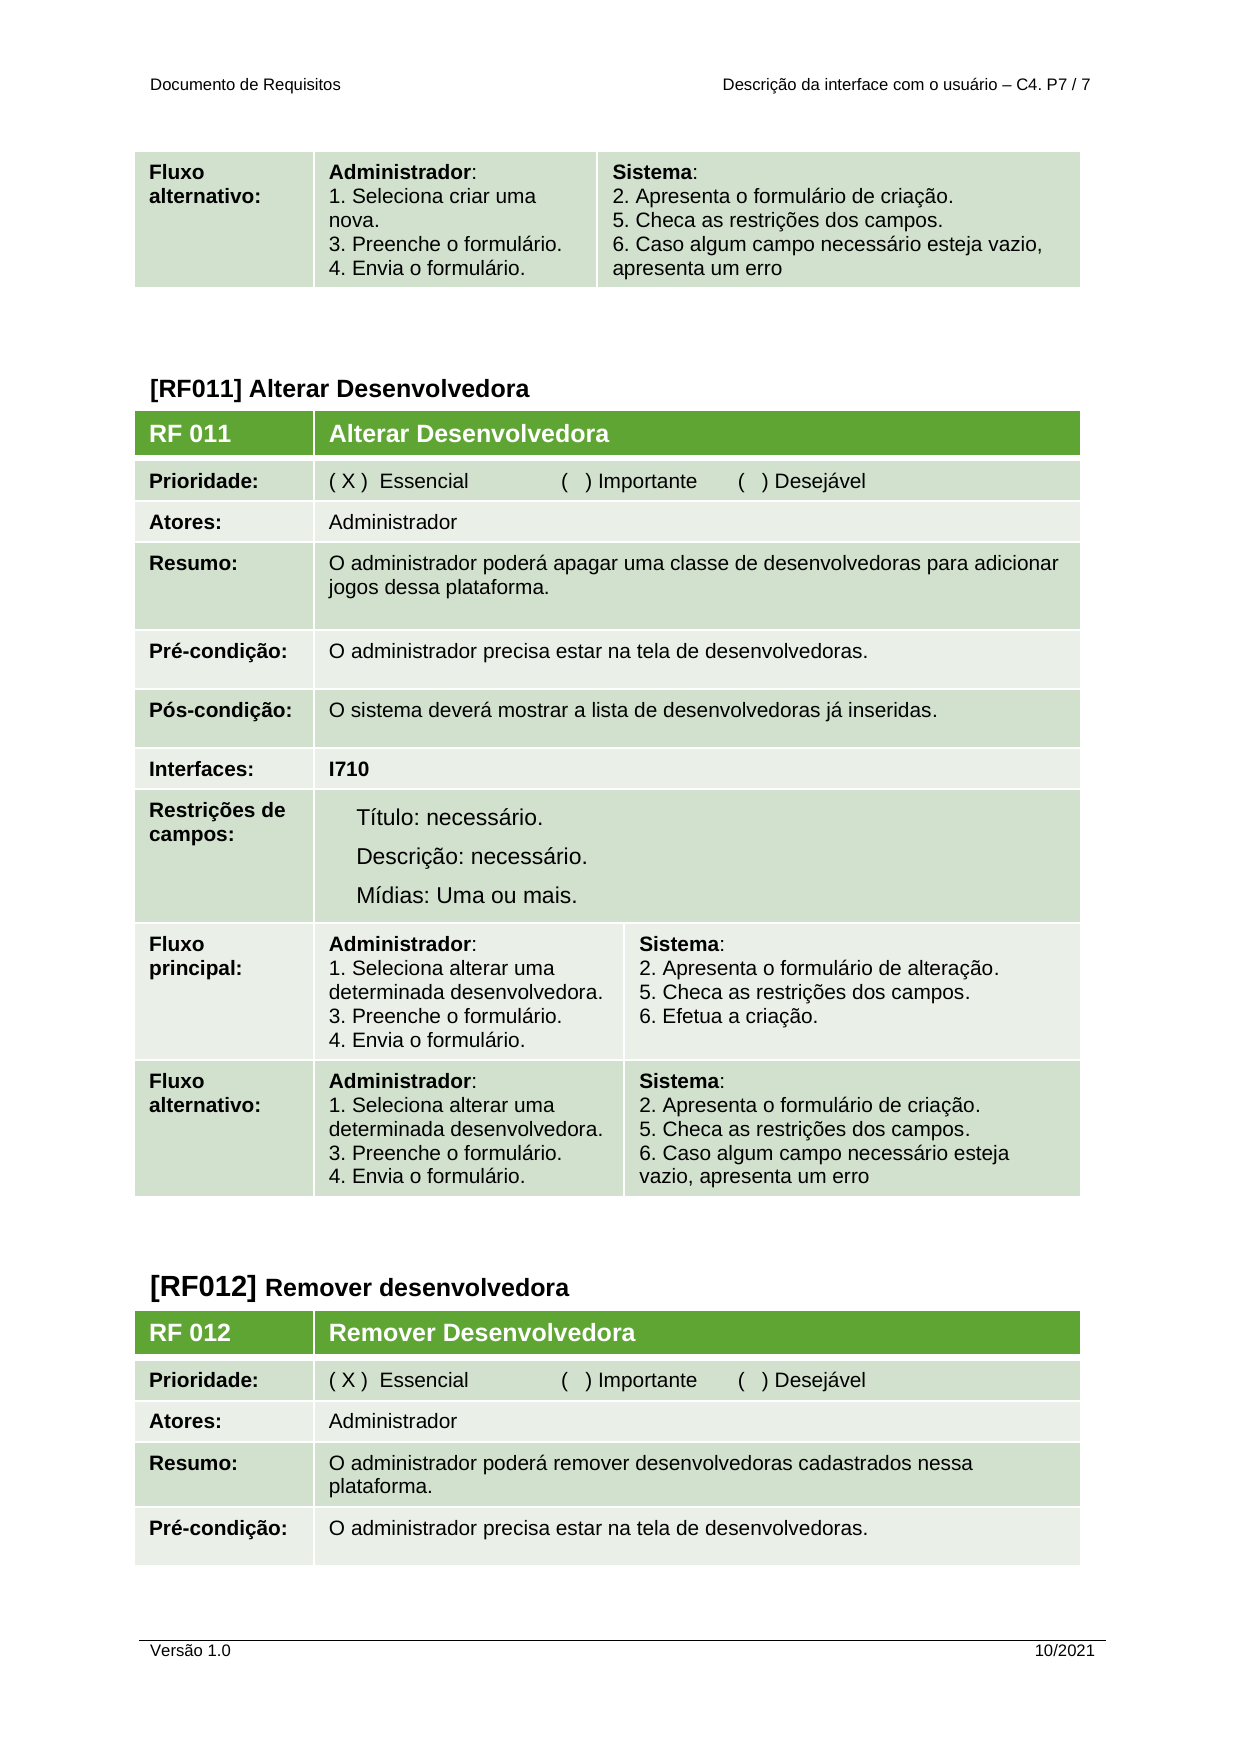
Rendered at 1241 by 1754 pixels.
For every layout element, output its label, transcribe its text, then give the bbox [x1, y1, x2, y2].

table_cell Pré-condição: [135, 1508, 313, 1565]
table_cell ( X ) Essencial ( ) Importante ( ) Desejável [315, 1361, 1080, 1400]
subtitle [RF011] Alterar Desenvolvedora [150, 374, 1090, 403]
table_cell O sistema deverá mostrar a lista de desenvolvedoras já inseridas. [315, 690, 1080, 747]
table_cell Atores: [135, 502, 313, 541]
table_cell Interfaces: [135, 749, 313, 788]
table_cell Administrador [315, 1402, 1080, 1441]
table_cell Administrador [315, 502, 1080, 541]
table_cell Pré-condição: [135, 631, 313, 688]
table_header Alterar Desenvolvedora [315, 411, 1080, 455]
table_cell Resumo: [135, 1443, 313, 1506]
table_cell Sistema: 2. Apresenta o formulário de alteração. 5. Checa as restrições dos campos. 6. Efetua a criação. [625, 924, 1080, 1059]
table_cell O administrador precisa estar na tela de desenvolvedoras. [315, 1508, 1080, 1565]
table_cell Administrador: 1. Seleciona criar uma nova. 3. Preenche o formulário. 4. Envia o formulário. [315, 152, 596, 287]
table_cell Resumo: [135, 543, 313, 629]
table_cell Restrições de campos: [135, 790, 313, 922]
table_cell Sistema: 2. Apresenta o formulário de criação. 5. Checa as restrições dos campos. 6. Caso algum campo necessário esteja vazio, apresenta um erro [598, 152, 1080, 287]
table_cell Atores: [135, 1402, 313, 1441]
table_header Remover Desenvolvedora [315, 1311, 1080, 1354]
table_cell O administrador poderá remover desenvolvedoras cadastrados nessa plataforma. [315, 1443, 1080, 1506]
table_cell Sistema: 2. Apresenta o formulário de criação. 5. Checa as restrições dos campos. 6. Caso algum campo necessário esteja vazio, apresenta um erro [625, 1061, 1080, 1196]
subtitle [RF012] Remover desenvolvedora [150, 1269, 1090, 1302]
table_cell Fluxo principal: [135, 924, 313, 1059]
table_header RF 012 [135, 1311, 313, 1354]
table_cell Título: necessário. Descrição: necessário. Mídias: Uma ou mais. [315, 790, 1080, 922]
table_cell Pós-condição: [135, 690, 313, 747]
table_header RF 011 [135, 411, 313, 455]
table_cell Prioridade: [135, 461, 313, 500]
table_cell Prioridade: [135, 1361, 313, 1400]
table_cell Administrador: 1. Seleciona alterar uma determinada desenvolvedora. 3. Preenche o formulário. 4. Envia o formulário. [315, 924, 623, 1059]
table_cell O administrador precisa estar na tela de desenvolvedoras. [315, 631, 1080, 688]
table_cell Administrador: 1. Seleciona alterar uma determinada desenvolvedora. 3. Preenche o formulário. 4. Envia o formulário. [315, 1061, 623, 1196]
table_cell I710 [315, 749, 1080, 788]
table_cell ( X ) Essencial ( ) Importante ( ) Desejável [315, 461, 1080, 500]
table_cell Fluxo alternativo: [135, 1061, 313, 1196]
table_cell Fluxo alternativo: [135, 152, 313, 287]
table_cell O administrador poderá apagar uma classe de desenvolvedoras para adicionar jogos dessa plataforma. [315, 543, 1080, 629]
